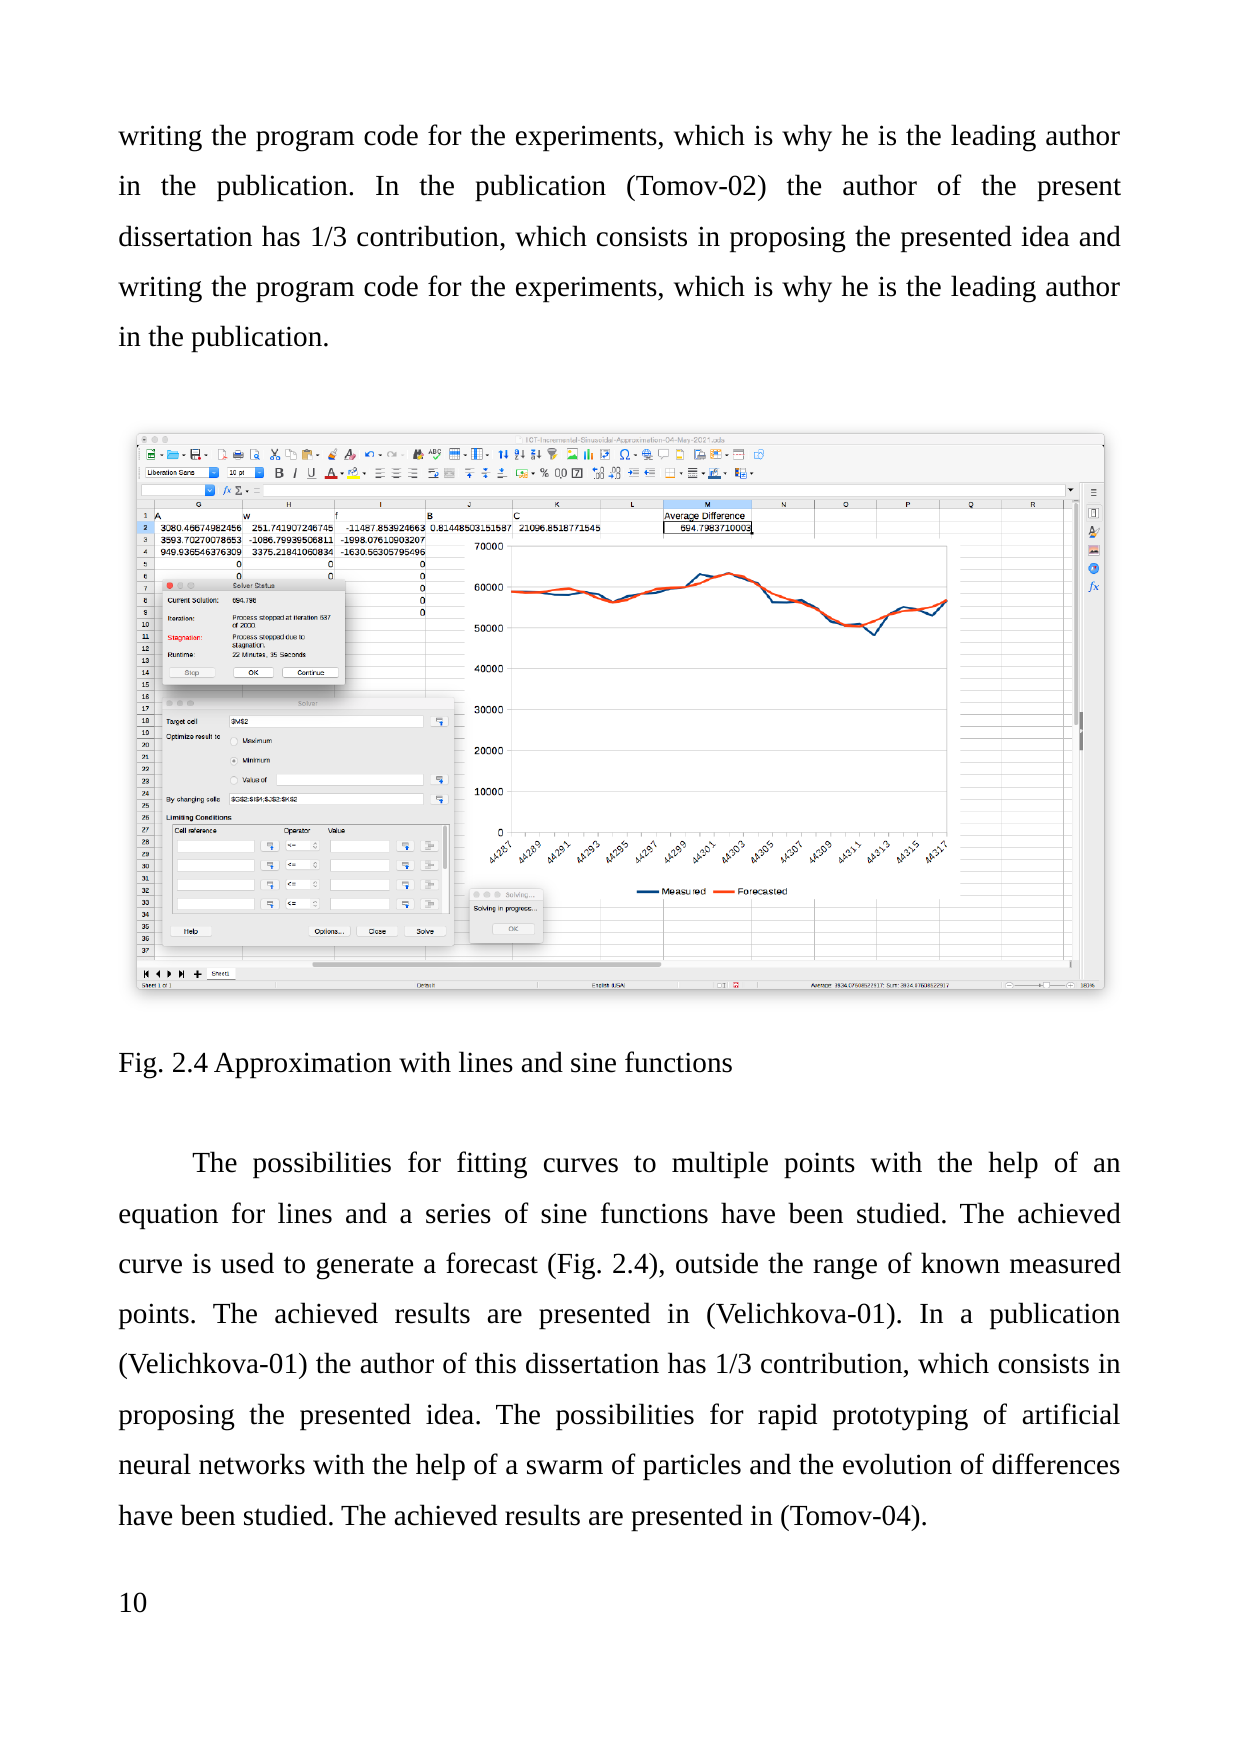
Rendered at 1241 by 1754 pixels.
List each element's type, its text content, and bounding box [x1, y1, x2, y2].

text writing the program code for the experiments, which is why he is the leading author in the publication. In the publication (Tomov-02) the author of the present dissertation has 1/3 contribution, which consists in proposing the presented idea and writing the program code for the experiments, which is why he is the leading author in the publication. [118, 118, 1122, 353]
picture [118, 420, 1123, 1012]
text Fig. 2.4 Approximation with lines and sine functions [118, 1012, 1122, 1078]
text The possibilities for fitting curves to multiple points with the help of an equation for lines and a series of sine functions have been studied. The achieved curve is used to generate a forecast (Fig. 2.4), outside the range of known measured points. The achieved results are presented in (Velichkova-01). In a publication (Velichkova-01) the author of this dissertation has 1/3 contribution, which consists in proposing the presented idea. The possibilities for rapid prototyping of artificial neural networks with the help of a swarm of particles and the evolution of differences have been studied. The achieved results are presented in (Tomov-04). [118, 1145, 1122, 1531]
